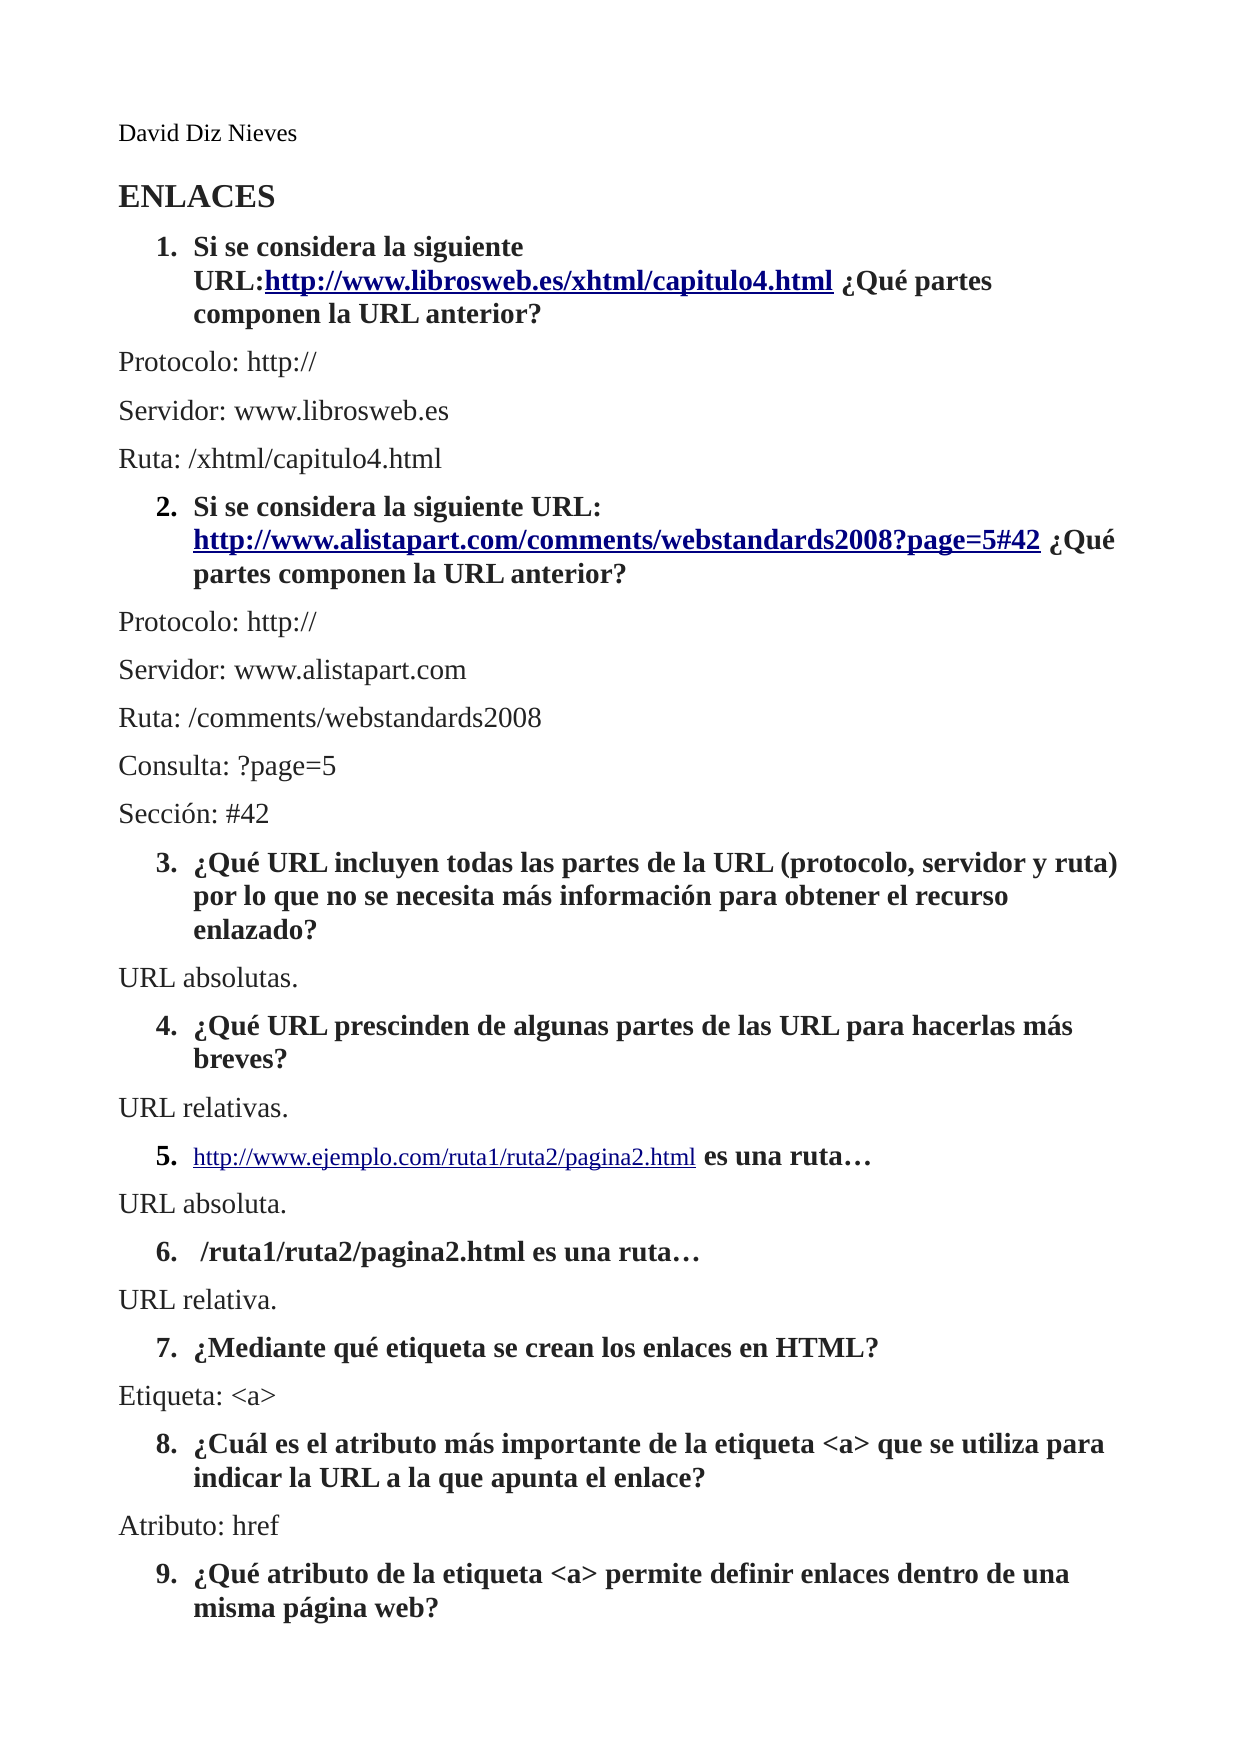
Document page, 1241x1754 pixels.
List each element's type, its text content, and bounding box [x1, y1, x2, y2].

list http://www.ejemplo.com/ruta1/ruta2/pagina2.html es una ruta… [156, 1138, 1122, 1171]
list Si se considera la siguiente URL: http://www.alistapart.com/comments/webstandards2008?page=5#42 ¿Qué partes componen la URL anterior? [156, 489, 1122, 589]
text URL absolutas. [118, 960, 1122, 993]
text ENLACES [118, 176, 1122, 215]
list ¿Mediante qué etiqueta se crean los enlaces en HTML? [156, 1330, 1122, 1364]
text Consulta: ?page=5 [118, 748, 1122, 782]
text Etiqueta: <a> [118, 1378, 1122, 1412]
list ¿Cuál es el atributo más importante de la etiqueta <a> que se utiliza para indicar la URL a la que apunta el enlace? [156, 1427, 1122, 1494]
text URL absoluta. [118, 1186, 1122, 1219]
text Ruta: /xhtml/capitulo4.html [118, 441, 1122, 474]
text Protocolo: http:// [118, 604, 1122, 638]
text Ruta: /comments/webstandards2008 [118, 700, 1122, 734]
text Protocolo: http:// [118, 344, 1122, 378]
list /ruta1/ruta2/pagina2.html es una ruta… [156, 1234, 1122, 1268]
list ¿Qué atributo de la etiqueta <a> permite definir enlaces dentro de una misma página web? [156, 1556, 1122, 1623]
list ¿Qué URL prescinden de algunas partes de las URL para hacerlas más breves? [156, 1008, 1122, 1075]
text Servidor: www.librosweb.es [118, 393, 1122, 426]
list Si se considera la siguiente URL:http://www.librosweb.es/xhtml/capitulo4.html ¿Qué partes componen la URL anterior? [156, 229, 1122, 330]
list ¿Qué URL incluyen todas las partes de la URL (protocolo, servidor y ruta) por lo que no se necesita más información para obtener el recurso enlazado? [156, 845, 1122, 945]
text URL relativas. [118, 1090, 1122, 1123]
text Atributo: href [118, 1508, 1122, 1542]
text Sección: #42 [118, 797, 1122, 830]
text Servidor: www.alistapart.com [118, 652, 1122, 686]
text URL relativa. [118, 1282, 1122, 1316]
